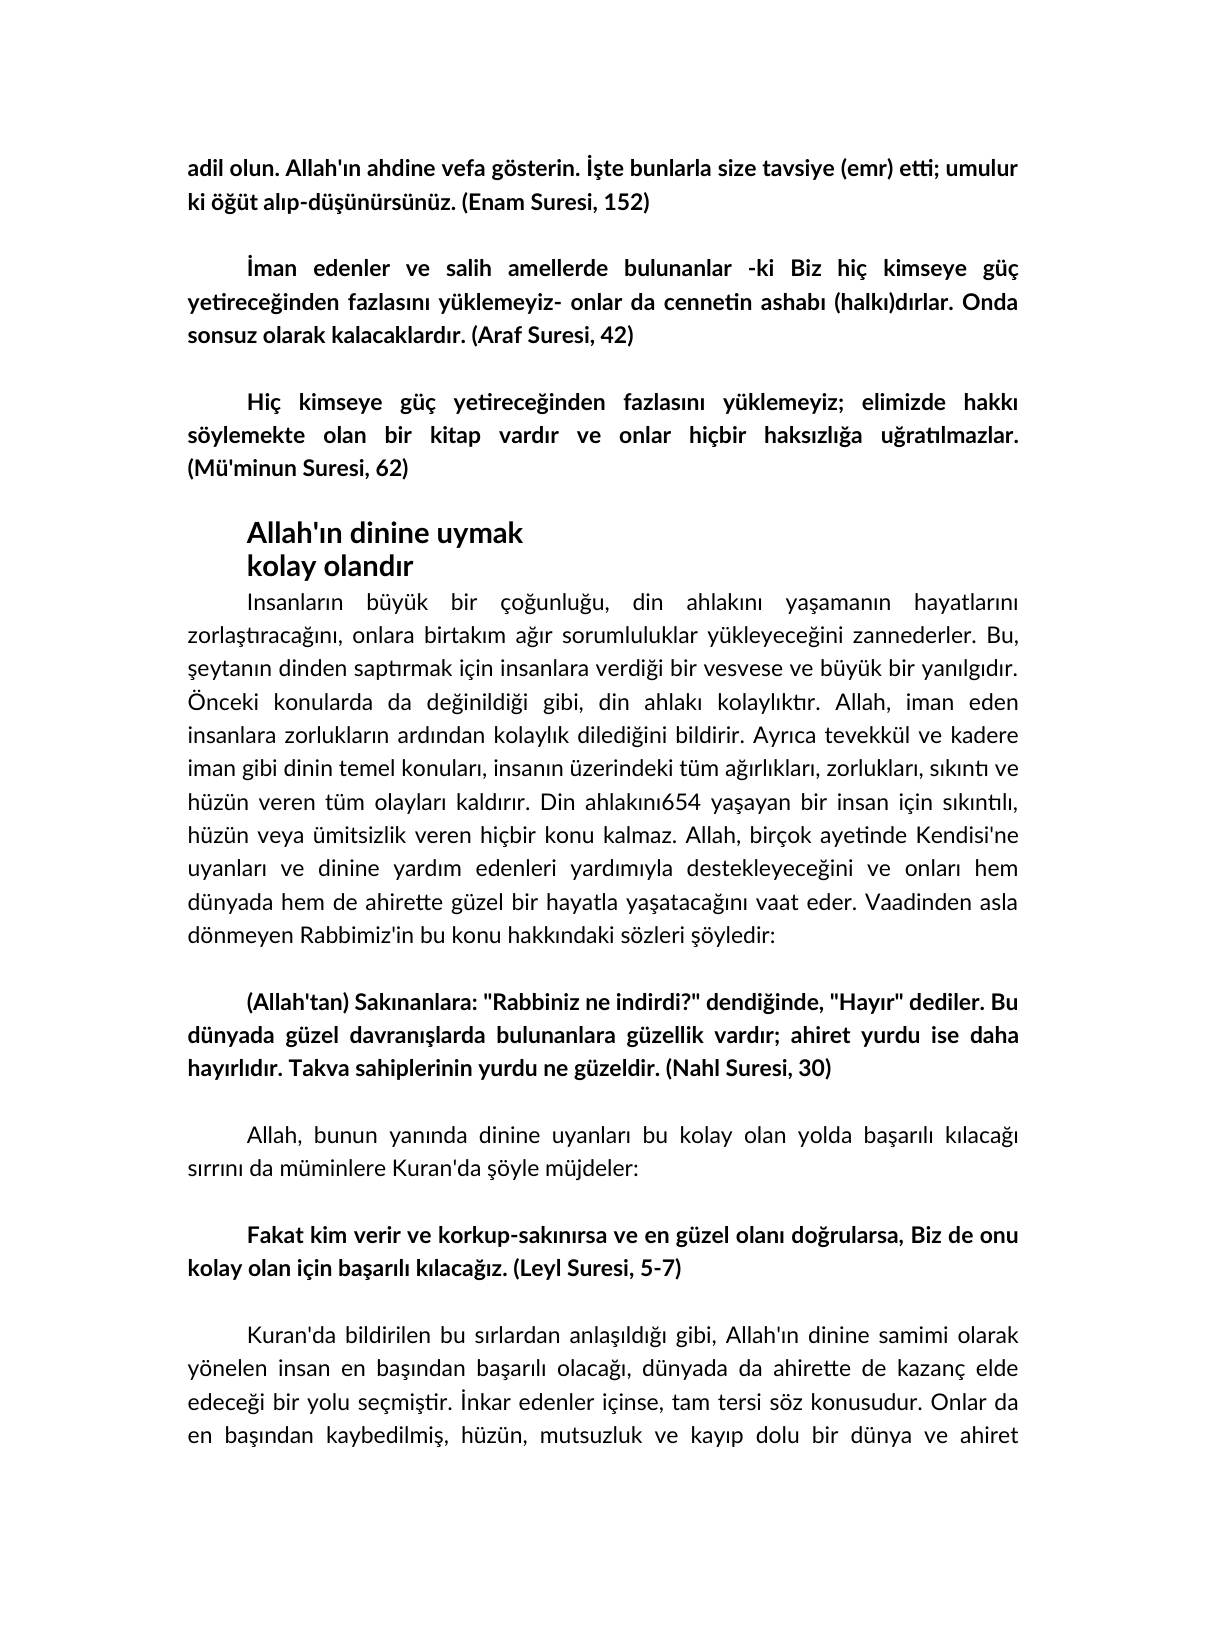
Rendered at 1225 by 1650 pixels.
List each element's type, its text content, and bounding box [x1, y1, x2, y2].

text Hiç kimseye güç yetireceğinden fazlasını yüklemeyiz; elimizde hakkı söylemekte olan bir kitap vardır ve onlar hiçbir haksızlığa uğratılmazlar. (Mü'minun Suresi, 62) [187, 383, 1020, 483]
text Kuran'da bildirilen bu sırlardan anlaşıldığı gibi, Allah'ın dinine samimi olarak yönelen insan en başından başarılı olacağı, dünyada da ahirette de kazanç elde edeceği bir yolu seçmiştir. İnkar edenler içinse, tam tersi söz konusudur. Onlar da en başından kaybedilmiş, hüzün, mutsuzluk ve kayıp dolu bir dünya ve ahiret [187, 1317, 1020, 1450]
text adil olun. Allah'ın ahdine vefa gösterin. İşte bunlarla size tavsiye (emr) etti; umulur ki öğüt alıp-düşünürsünüz. (Enam Suresi, 152) [187, 150, 1020, 217]
text (Allah'tan) Sakınanlara: "Rabbiniz ne indirdi?" dendiğinde, "Hayır" dediler. Bu dünyada güzel davranışlarda bulunanlara güzellik vardır; ahiret yurdu ise daha hayırlıdır. Takva sahiplerinin yurdu ne güzeldir. (Nahl Suresi, 30) [187, 983, 1020, 1083]
text Allah'ın dinine uymak [187, 517, 1020, 550]
text Fakat kim verir ve korkup-sakınırsa ve en güzel olanı doğrularsa, Biz de onu kolay olan için başarılı kılacağız. (Leyl Suresi, 5-7) [187, 1217, 1020, 1283]
text Allah, bunun yanında dinine uyanları bu kolay olan yolda başarılı kılacağı sırrını da müminlere Kuran'da şöyle müjdeler: [187, 1117, 1020, 1183]
text kolay olandır [187, 550, 1020, 583]
text Insanların büyük bir çoğunluğu, din ahlakını yaşamanın hayatlarını zorlaştıracağını, onlara birtakım ağır sorumluluklar yükleyeceğini zannederler. Bu, şeytanın dinden saptırmak için insanlara verdiği bir vesvese ve büyük bir yanılgıdır. Önceki konularda da değinildiği gibi, din ahlakı kolaylıktır. Allah, iman eden insanlara zorlukların ardından kolaylık dilediğini bildirir. Ayrıca tevekkül ve kadere iman gibi dinin temel konuları, insanın üzerindeki tüm ağırlıkları, zorlukları, sıkıntı ve hüzün veren tüm olayları kaldırır. Din ahlakını654 yaşayan bir insan için sıkıntılı, hüzün veya ümitsizlik veren hiçbir konu kalmaz. Allah, birçok ayetinde Kendisi'ne uyanları ve dinine yardım edenleri yardımıyla destekleyeceğini ve onları hem dünyada hem de ahirette güzel bir hayatla yaşatacağını vaat eder. Vaadinden asla dönmeyen Rabbimiz'in bu konu hakkındaki sözleri şöyledir: [187, 583, 1020, 950]
text İman edenler ve salih amellerde bulunanlar -ki Biz hiç kimseye güç yetireceğinden fazlasını yüklemeyiz- onlar da cennetin ashabı (halkı)dırlar. Onda sonsuz olarak kalacaklardır. (Araf Suresi, 42) [187, 250, 1020, 350]
